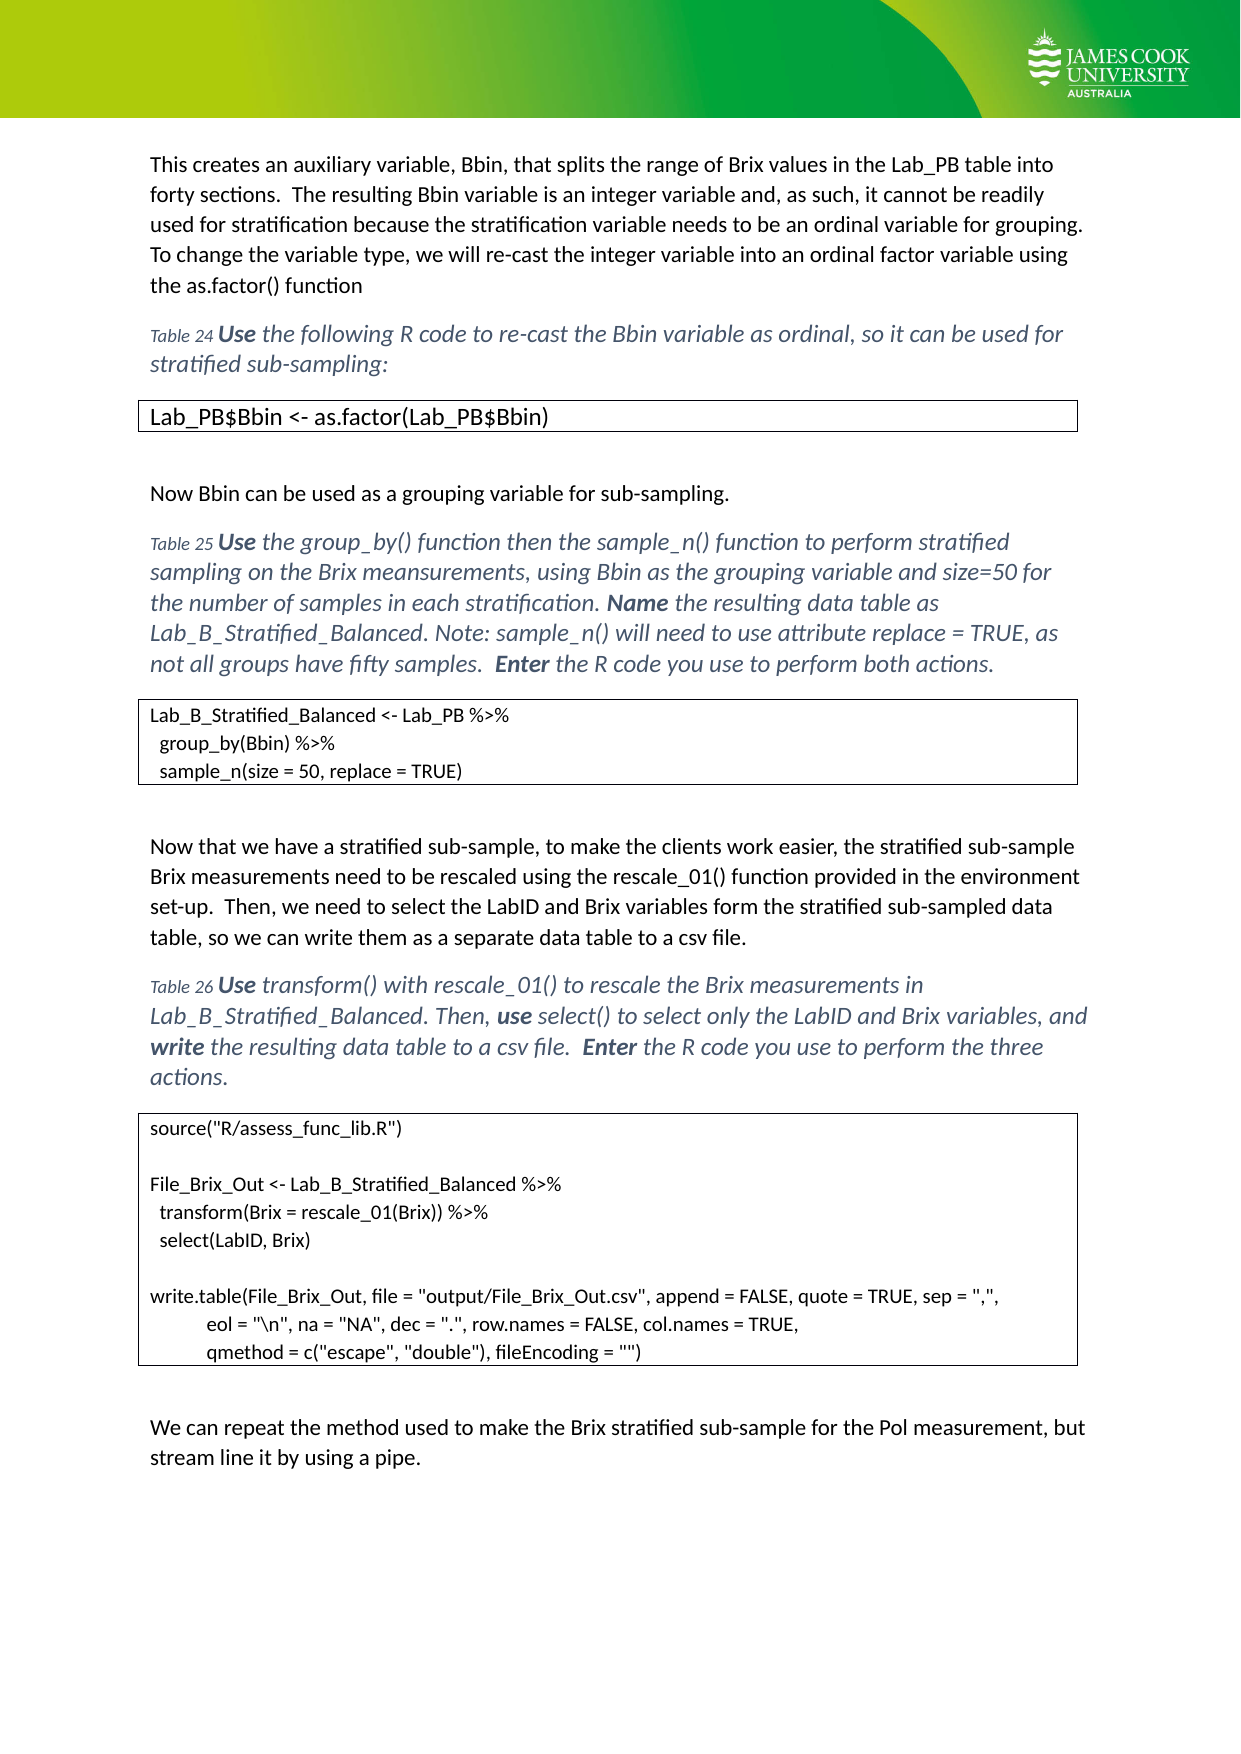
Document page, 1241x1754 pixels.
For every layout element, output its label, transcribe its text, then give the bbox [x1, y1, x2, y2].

table_header Lab_PB$Bbin <- as.factor(Lab_PB$Bbin) [139, 401, 1077, 431]
text Table 25 Use the group_by() function then the sample_n() function to perform stratified sampling on the Brix meansurements, using Bbin as the grouping variable and size=50 for the number of samples in each stratification. Name the resulting data table as Lab_B_Stratified_Balanced. Note: sample_n() will need to use attribute replace = TRUE, as not all groups have fifty samples. Enter the R code you use to perform both actions. [150, 526, 1090, 678]
table_header source("R/assess_func_lib.R") File_Brix_Out <- Lab_B_Stratified_Balanced %>% transform(Brix = rescale_01(Brix)) %>% select(LabID, Brix) write.table(File_Brix_Out, file = "output/File_Brix_Out.csv", append = FALSE, quote = TRUE, sep = ",", eol = "\n", na = "NA", dec = ".", row.names = FALSE, col.names = TRUE, qmethod = c("escape", "double"), fileEncoding = "") [139, 1114, 1077, 1365]
text This creates an auxiliary variable, Bbin, that splits the range of Brix values in the Lab_PB table into forty sections. The resulting Bbin variable is an integer variable and, as such, it cannot be readily used for stratification because the stratification variable needs to be an ordinal variable for grouping. To change the variable type, we will re-cast the integer variable into an ordinal factor variable using the as.factor() function [150, 150, 1090, 299]
text Table 24 Use the following R code to re-cast the Bbin variable as ordinal, so it can be used for stratified sub-sampling: [150, 318, 1090, 379]
text We can repeat the method used to make the Brix stratified sub-sample for the Pol measurement, but stream line it by using a pipe. [150, 1413, 1090, 1471]
text Now that we have a stratified sub-sample, to make the clients work easier, the stratified sub-sample Brix measurements need to be rescaled using the rescale_01() function provided in the environment set-up. Then, we need to select the LabID and Brix variables form the stratified sub-sampled data table, so we can write them as a separate data table to a csv file. [150, 832, 1090, 951]
text Now Bbin can be used as a grouping variable for sub-sampling. [150, 479, 1090, 507]
table_header Lab_B_Stratified_Balanced <- Lab_PB %>% group_by(Bbin) %>% sample_n(size = 50, replace = TRUE) [139, 700, 1077, 784]
picture [0, 0, 1241, 118]
text Table 26 Use transform() with rescale_01() to rescale the Brix measurements in Lab_B_Stratified_Balanced. Then, use select() to select only the LabID and Brix variables, and write the resulting data table to a csv file. Enter the R code you use to perform the three actions. [150, 969, 1090, 1092]
